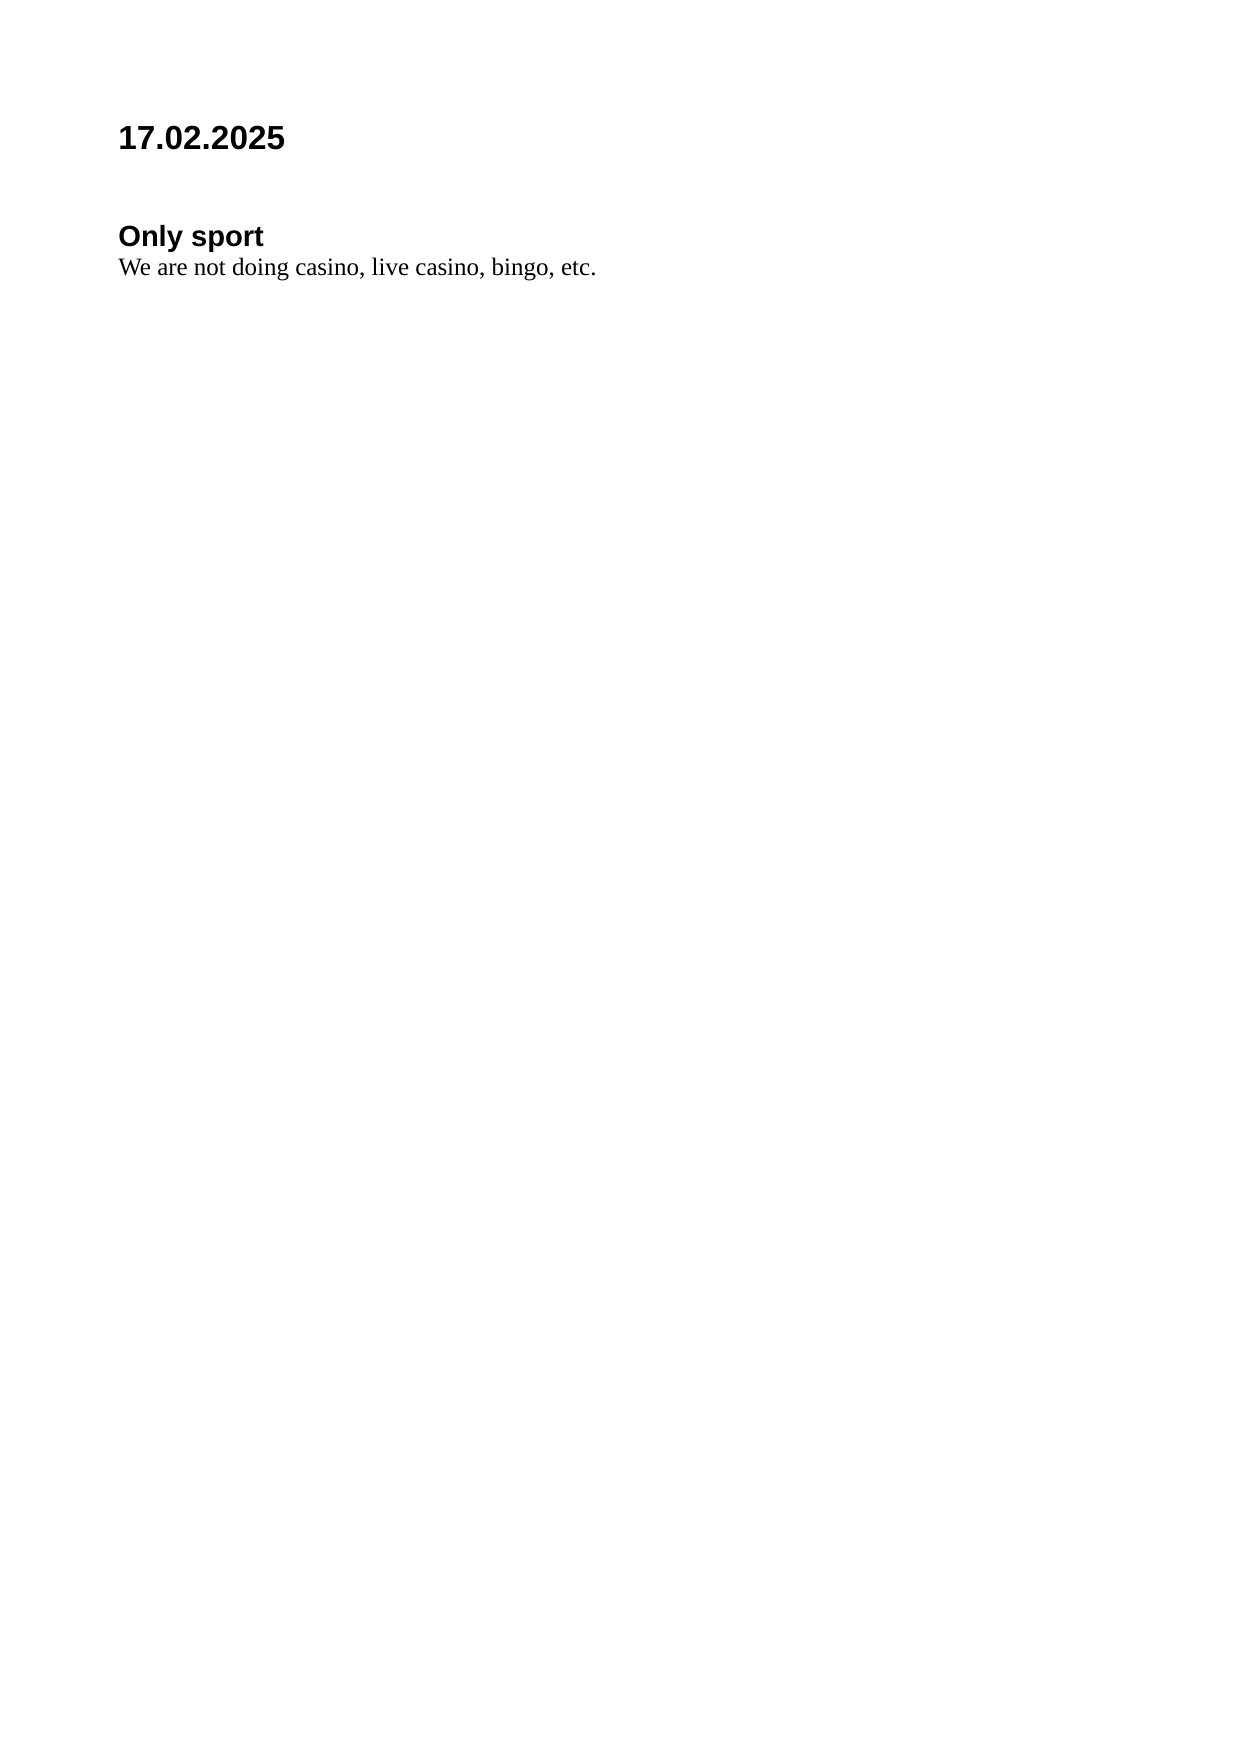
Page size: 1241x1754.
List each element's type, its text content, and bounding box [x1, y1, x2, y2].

text We are not doing casino, live casino, bingo, etc. [118, 252, 1122, 281]
subtitle Only sport [118, 219, 1122, 252]
subtitle 17.02.2025 [118, 118, 1122, 157]
